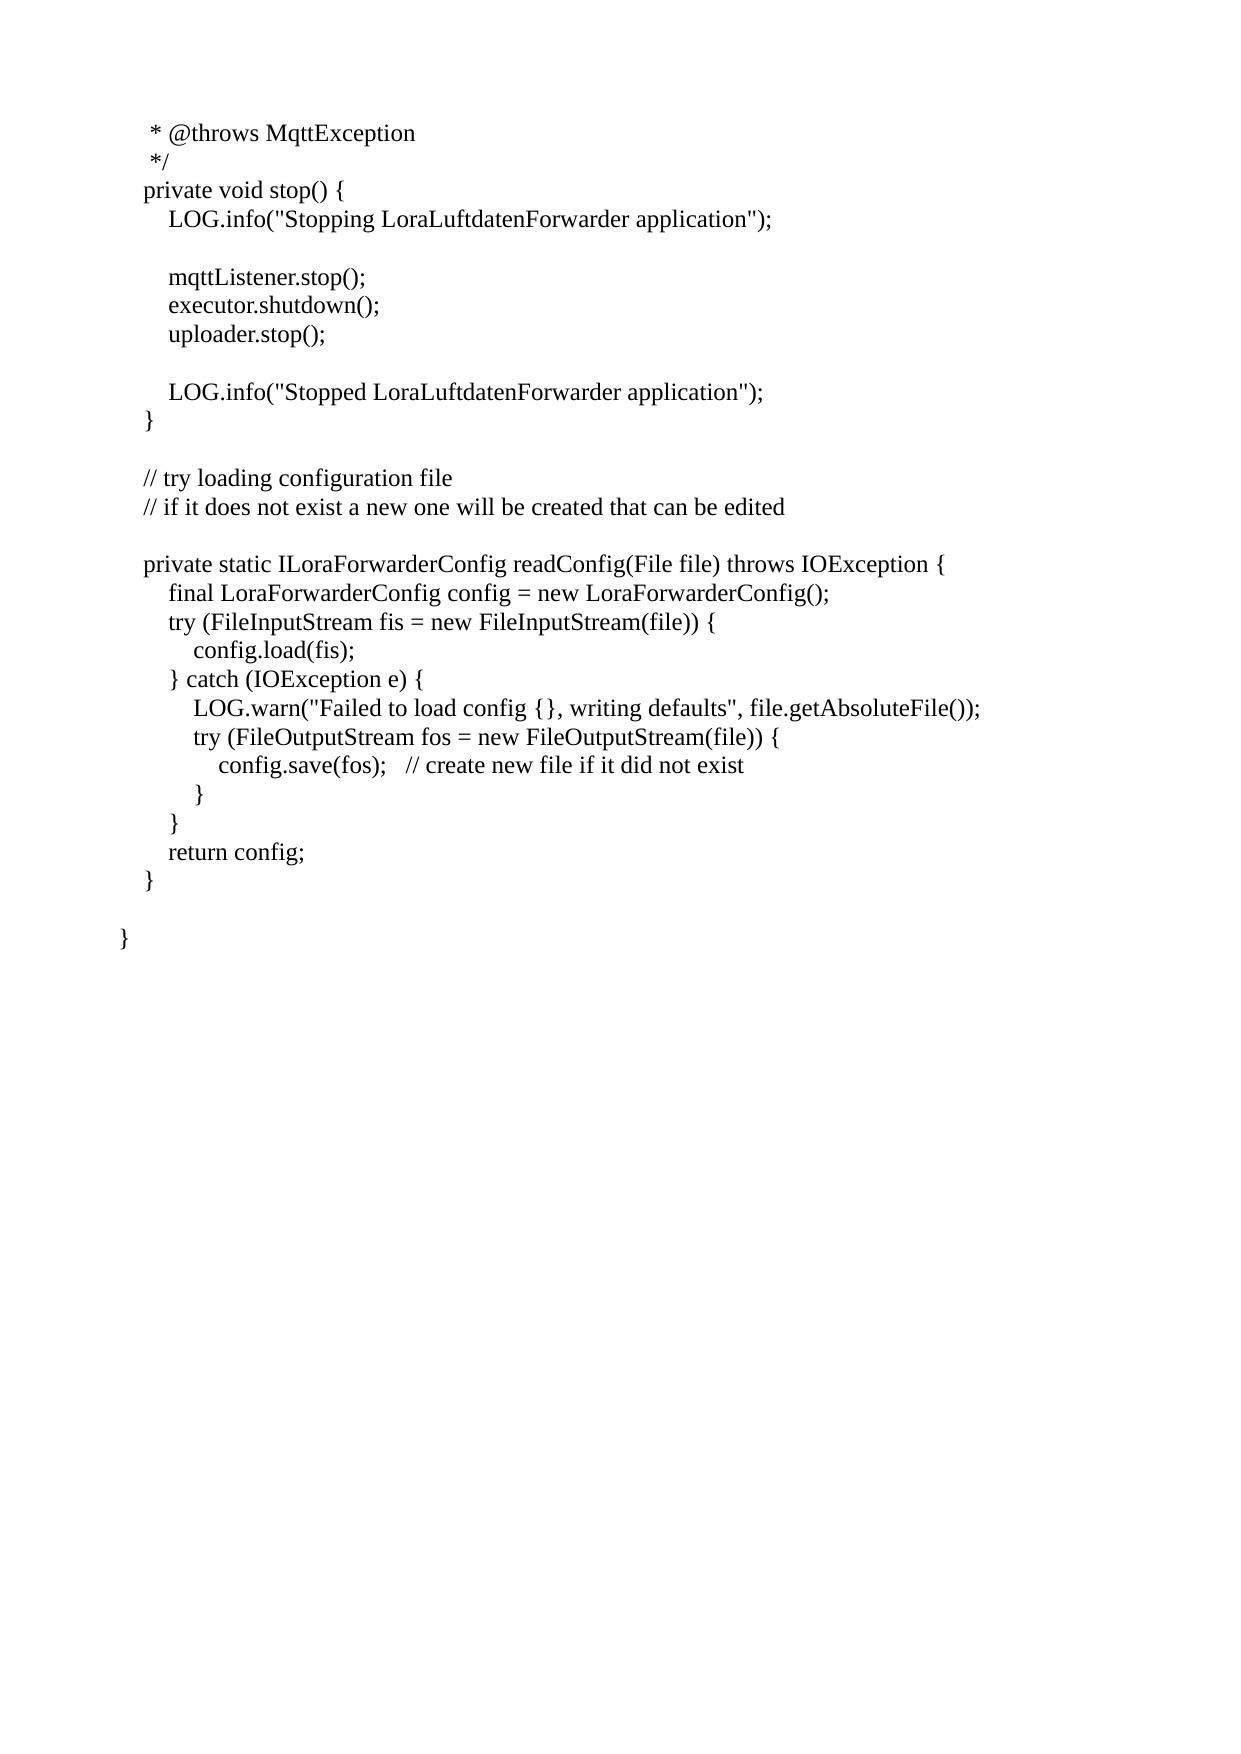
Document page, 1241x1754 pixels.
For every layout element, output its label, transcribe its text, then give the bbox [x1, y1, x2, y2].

text mqttListener.stop(); [118, 262, 1122, 291]
text return config; [118, 837, 1122, 866]
text } [118, 779, 1122, 808]
text * @throws MqttException [118, 118, 1122, 147]
text // try loading configuration file [118, 463, 1122, 492]
text config.load(fis); [118, 636, 1122, 664]
text } [118, 406, 1122, 434]
text try (FileInputStream fis = new FileInputStream(file)) { [118, 607, 1122, 636]
text config.save(fos); // create new file if it did not exist [118, 751, 1122, 779]
text executor.shutdown(); [118, 291, 1122, 319]
text LOG.info("Stopping LoraLuftdatenForwarder application"); [118, 204, 1122, 233]
text } [118, 923, 1122, 952]
text final LoraForwarderConfig config = new LoraForwarderConfig(); [118, 578, 1122, 607]
text */ [118, 147, 1122, 176]
text LOG.warn("Failed to load config {}, writing defaults", file.getAbsoluteFile()); [118, 693, 1122, 722]
text } [118, 866, 1122, 894]
text private void stop() { [118, 176, 1122, 204]
text } catch (IOException e) { [118, 664, 1122, 693]
text try (FileOutputStream fos = new FileOutputStream(file)) { [118, 722, 1122, 751]
text // if it does not exist a new one will be created that can be edited [118, 492, 1122, 521]
text } [118, 808, 1122, 837]
text LOG.info("Stopped LoraLuftdatenForwarder application"); [118, 377, 1122, 406]
text uploader.stop(); [118, 319, 1122, 348]
text private static ILoraForwarderConfig readConfig(File file) throws IOException { [118, 549, 1122, 578]
